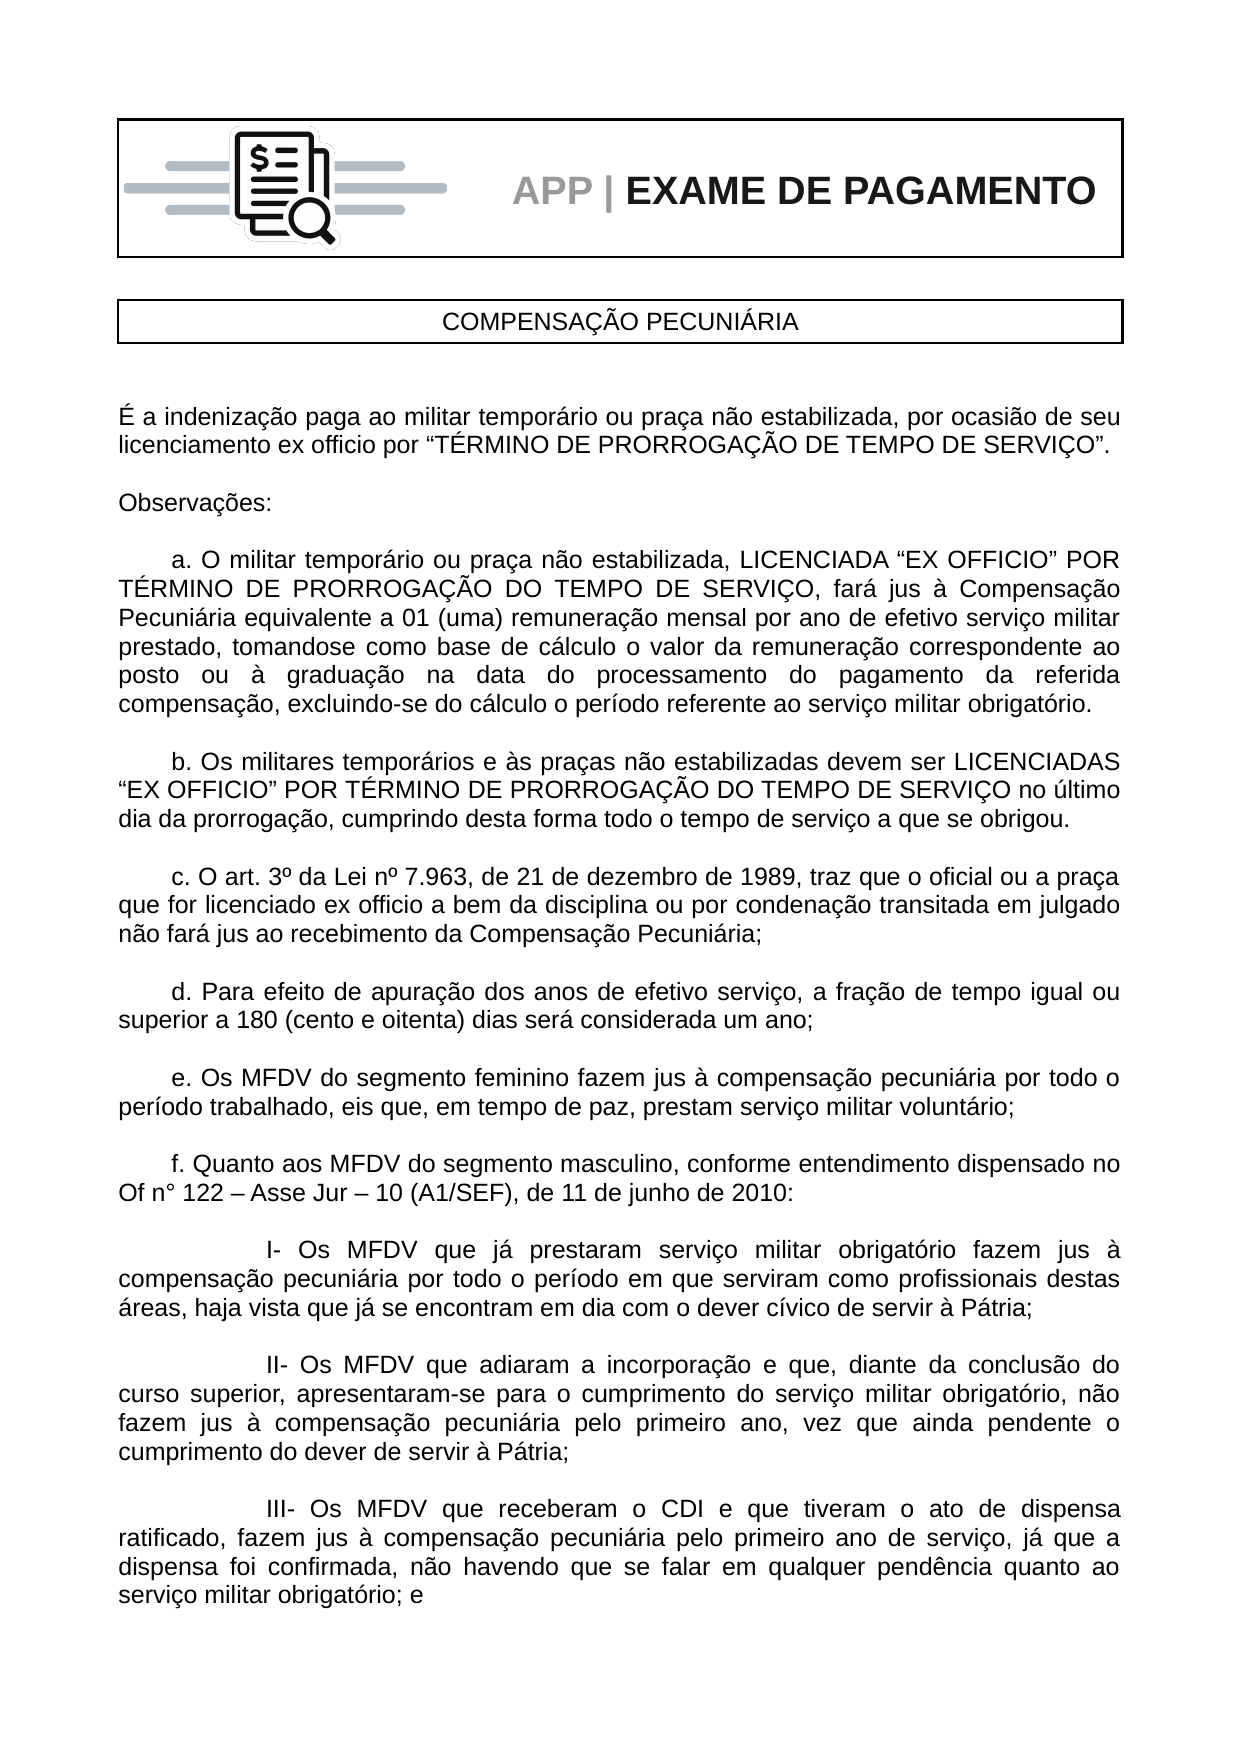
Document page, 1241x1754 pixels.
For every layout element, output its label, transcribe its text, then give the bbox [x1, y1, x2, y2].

table_cell COMPENSAÇÃO PECUNIÁRIA [119, 301, 1121, 341]
table_header [119, 121, 453, 256]
text I- Os MFDV que já prestaram serviço militar obrigatório fazem jus à compensação pecuniária por todo o período em que serviram como profissionais destas áreas, haja vista que já se encontram em dia com o dever cívico de servir à Pátria; [118, 1235, 1122, 1321]
text c. O art. 3º da Lei nº 7.963, de 21 de dezembro de 1989, traz que o oficial ou a praça que for licenciado ex officio a bem da disciplina ou por condenação transitada em julgado não fará jus ao recebimento da Compensação Pecuniária; [118, 861, 1122, 948]
text Observações: [118, 488, 1122, 516]
text f. Quanto aos MFDV do segmento masculino, conforme entendimento dispensado no Of n° 122 – Asse Jur – 10 (A1/SEF), de 11 de junho de 2010: [118, 1149, 1122, 1206]
text b. Os militares temporários e às praças não estabilizadas devem ser LICENCIADAS “EX OFFICIO” POR TÉRMINO DE PRORROGAÇÃO DO TEMPO DE SERVIÇO no último dia da prorrogação, cumprindo desta forma todo o tempo de serviço a que se obrigou. [118, 746, 1122, 833]
table_cell [118, 258, 1123, 298]
text d. Para efeito de apuração dos anos de efetivo serviço, a fração de tempo igual ou superior a 180 (cento e oitenta) dias será considerada um ano; [118, 976, 1122, 1034]
text III- Os MFDV que receberam o CDI e que tiveram o ato de dispensa ratificado, fazem jus à compensação pecuniária pelo primeiro ano de serviço, já que a dispensa foi confirmada, não havendo que se falar em qualquer pendência quanto ao serviço militar obrigatório; e [118, 1494, 1122, 1609]
text É a indenização paga ao militar temporário ou praça não estabilizada, por ocasião de seu licenciamento ex officio por “TÉRMINO DE PRORROGAÇÃO DE TEMPO DE SERVIÇO”. [118, 401, 1122, 459]
picture [123, 126, 447, 250]
text II- Os MFDV que adiaram a incorporação e que, diante da conclusão do curso superior, apresentaram-se para o cumprimento do serviço militar obrigatório, não fazem jus à compensação pecuniária pelo primeiro ano, vez que ainda pendente o cumprimento do dever de servir à Pátria; [118, 1350, 1122, 1465]
table_header APP | EXAME DE PAGAMENTO [453, 121, 1121, 256]
text e. Os MFDV do segmento feminino fazem jus à compensação pecuniária por todo o período trabalhado, eis que, em tempo de paz, prestam serviço militar voluntário; [118, 1063, 1122, 1120]
text a. O militar temporário ou praça não estabilizada, LICENCIADA “EX OFFICIO” POR TÉRMINO DE PRORROGAÇÃO DO TEMPO DE SERVIÇO, fará jus à Compensação Pecuniária equivalente a 01 (uma) remuneração mensal por ano de efetivo serviço militar prestado, tomandose como base de cálculo o valor da remuneração correspondente ao posto ou à graduação na data do processamento do pagamento da referida compensação, excluindo-se do cálculo o período referente ao serviço militar obrigatório. [118, 545, 1122, 718]
